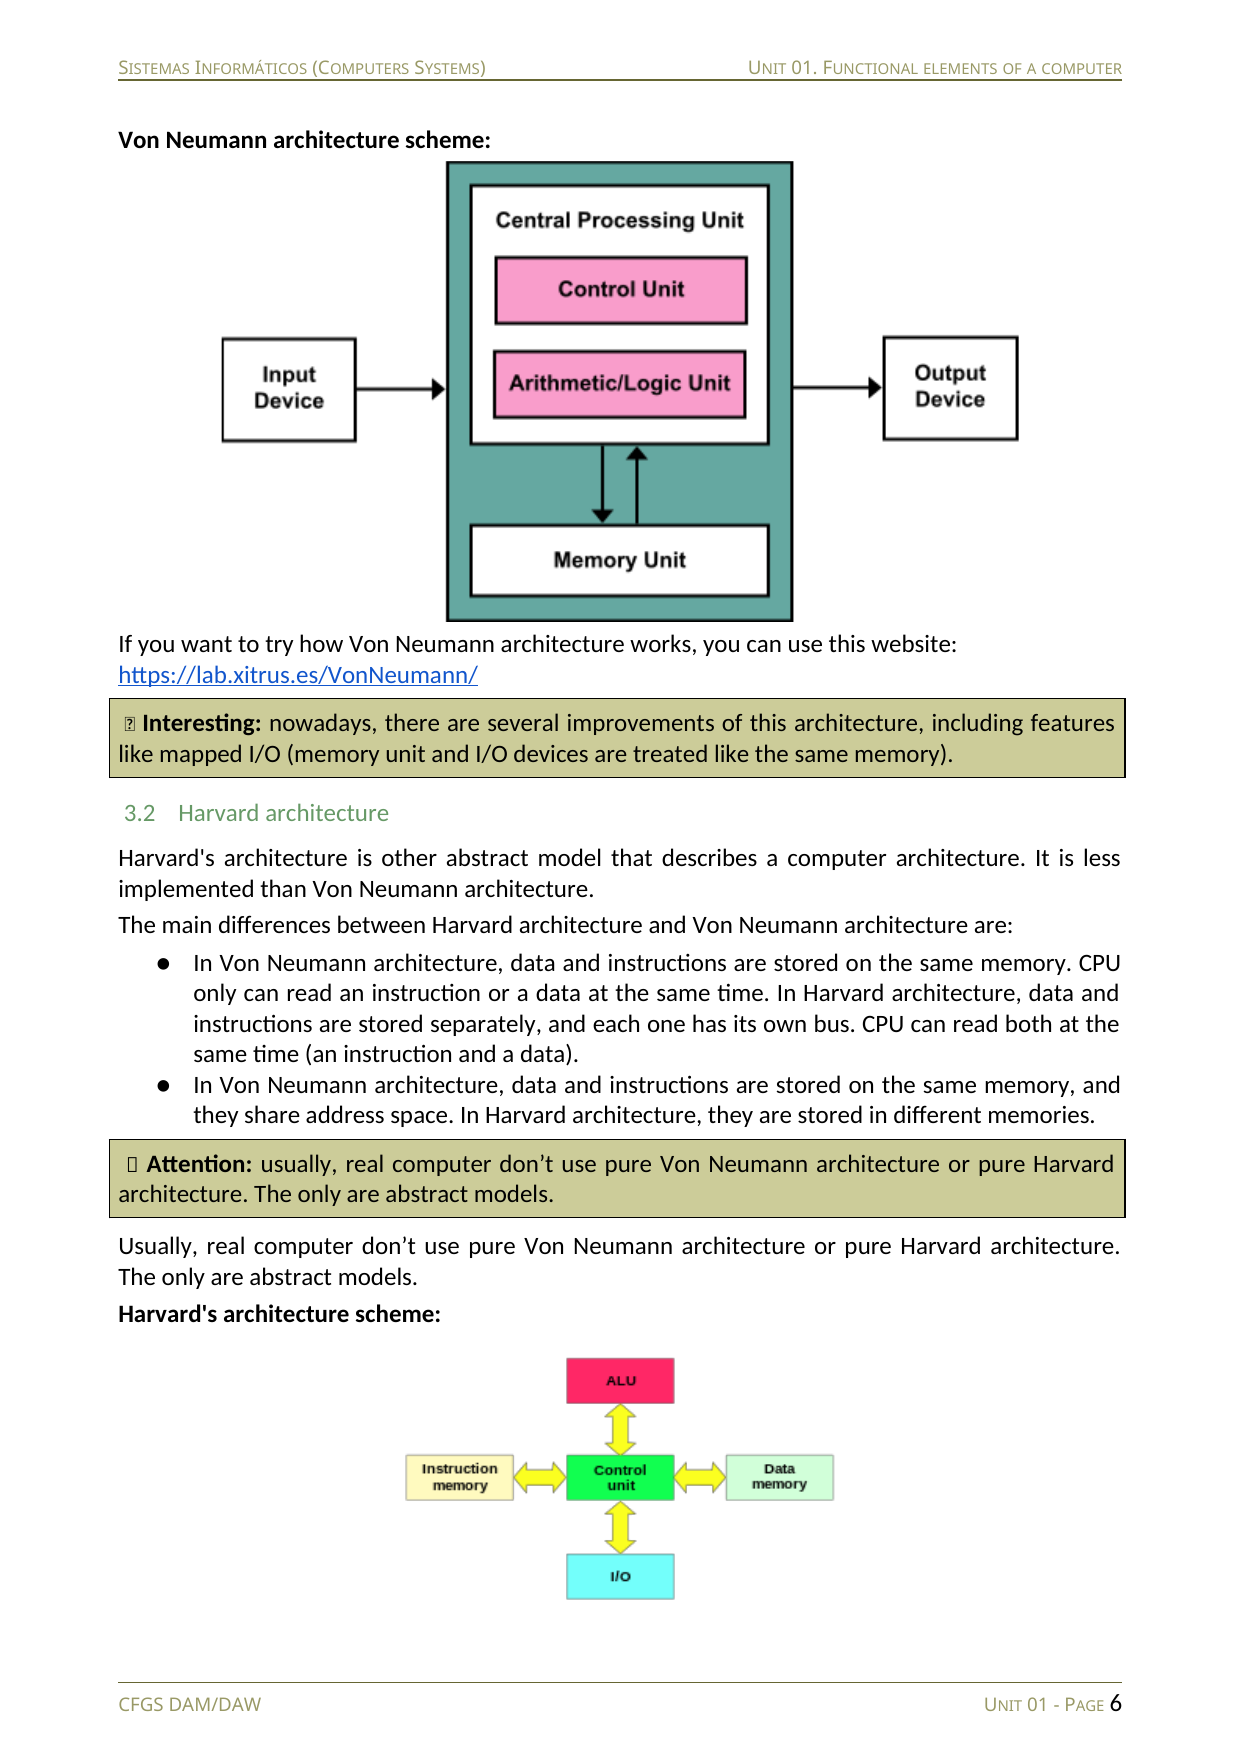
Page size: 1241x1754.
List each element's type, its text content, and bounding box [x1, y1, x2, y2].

subtitle Harvard architecture [118, 797, 1122, 827]
list In Von Neumann architecture, data and instructions are stored on the same memory. CPU only can read an instruction or a data at the same time. In Harvard architecture, data and instructions are stored separately, and each one has its own bus. CPU can read both at the same time (an instruction and a data). [156, 947, 1122, 1069]
list In Von Neumann architecture, data and instructions are stored on the same memory, and they share address space. In Harvard architecture, they are stored in different memories. [156, 1069, 1122, 1130]
text 💬 Interesting: nowadays, there are several improvements of this architecture, including features like mapped I/O (memory unit and I/O devices are treated like the same memory). [110, 699, 1124, 777]
text Usually, real computer don’t use pure Von Neumann architecture or pure Harvard architecture. The only are abstract models. [118, 1230, 1122, 1291]
text If you want to try how Von Neumann architecture works, you can use this website: https://lab.xitrus.es/VonNeumann/ [118, 628, 1122, 689]
picture [392, 1334, 848, 1624]
text Harvard's architecture scheme: [118, 1298, 1122, 1328]
text Von Neumann architecture scheme: [118, 124, 1122, 154]
text Harvard's architecture is other abstract model that describes a computer architecture. It is less implemented than Von Neumann architecture. [118, 842, 1122, 903]
text ❕ Attention: usually, real computer don’t use pure Von Neumann architecture or pure Harvard architecture. The only are abstract models. [110, 1140, 1124, 1217]
picture [221, 161, 1019, 622]
text The main differences between Harvard architecture and Von Neumann architecture are: [118, 910, 1122, 940]
